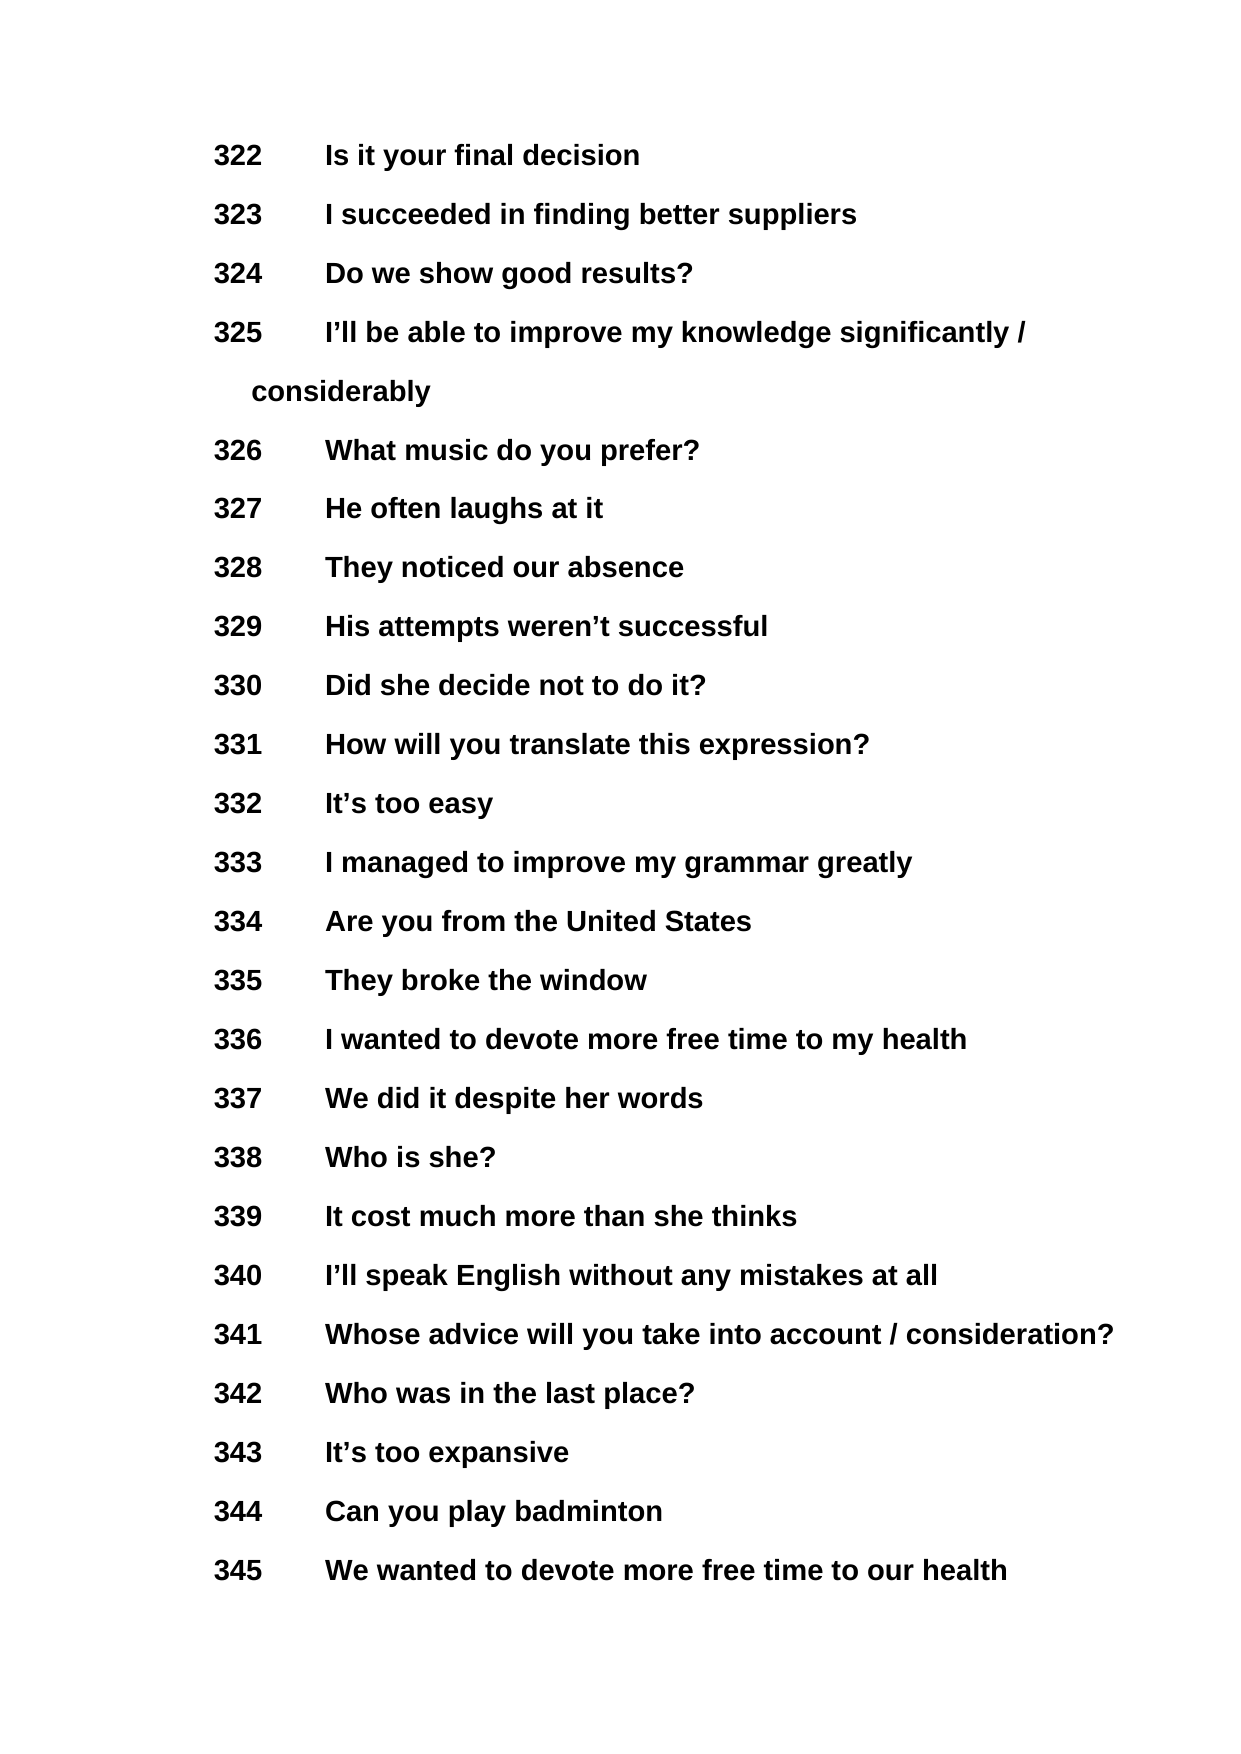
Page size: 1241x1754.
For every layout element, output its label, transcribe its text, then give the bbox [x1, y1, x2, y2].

list I’ll speak English without any mistakes at all [213, 1238, 1152, 1297]
list Whose advice will you take into account / consideration? [213, 1297, 1152, 1356]
list I wanted to devote more free time to my health [213, 1002, 1152, 1061]
list Who was in the last place? [213, 1356, 1152, 1415]
list He often laughs at it [213, 472, 1152, 531]
list I succeeded in finding better suppliers [213, 177, 1152, 236]
list They noticed our absence [213, 531, 1152, 590]
list It cost much more than she thinks [213, 1179, 1152, 1238]
list It’s too expansive [213, 1415, 1152, 1474]
list How will you translate this expression? [213, 708, 1152, 767]
list Who is she? [213, 1120, 1152, 1179]
list Do we show good results? [213, 236, 1152, 295]
list We did it despite her words [213, 1061, 1152, 1120]
list They broke the window [213, 943, 1152, 1002]
list It’s too easy [213, 767, 1152, 826]
list We wanted to devote more free time to our health [213, 1533, 1152, 1592]
list Are you from the United States [213, 884, 1152, 943]
list Can you play badminton [213, 1474, 1152, 1533]
list His attempts weren’t successful [213, 590, 1152, 649]
list Is it your final decision [213, 118, 1152, 177]
list I’ll be able to improve my knowledge significantly / considerably [213, 295, 1152, 413]
list I managed to improve my grammar greatly [213, 826, 1152, 884]
list What music do you prefer? [213, 413, 1152, 472]
list Did she decide not to do it? [213, 649, 1152, 708]
